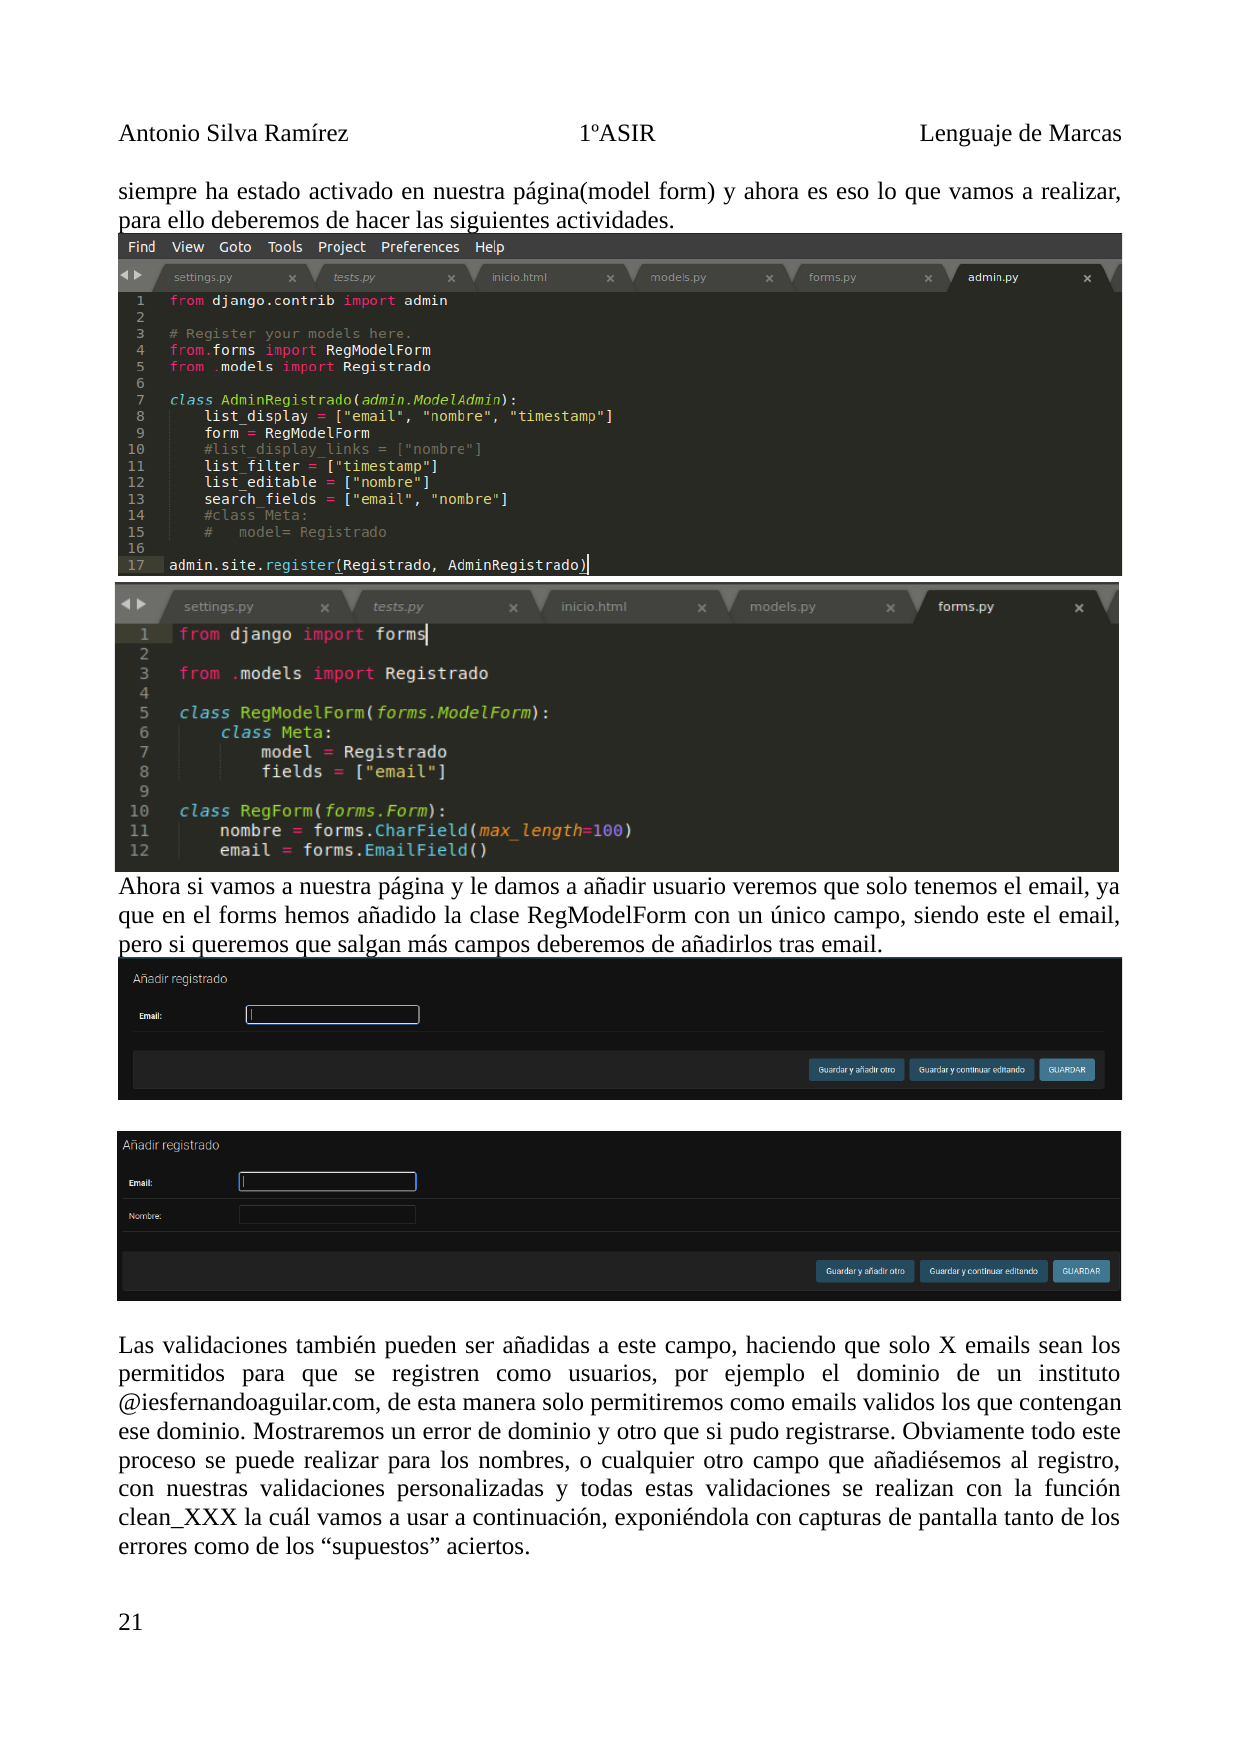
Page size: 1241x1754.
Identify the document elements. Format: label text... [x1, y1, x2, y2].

picture [117, 1131, 1122, 1301]
picture [114, 582, 1119, 872]
picture [118, 233, 1123, 576]
text siempre ha estado activado en nuestra página(model form) y ahora es eso lo que vamos a realizar, para ello deberemos de hacer las siguientes actividades. [118, 176, 1122, 233]
text Ahora si vamos a nuestra página y le damos a añadir usuario veremos que solo tenemos el email, ya que en el forms hemos añadido la clase RegModelForm con un único campo, siendo este el email, pero si queremos que salgan más campos deberemos de añadirlos tras email. [118, 576, 1122, 957]
text Las validaciones también pueden ser añadidas a este campo, haciendo que solo X emails sean los permitidos para que se registren como usuarios, por ejemplo el dominio de un instituto @iesfernandoaguilar.com, de esta manera solo permitiremos como emails validos los que contengan ese dominio. Mostraremos un error de dominio y otro que si pudo registrarse. Obviamente todo este proceso se puede realizar para los nombres, o cualquier otro campo que añadiésemos al registro, con nuestras validaciones personalizadas y todas estas validaciones se realizan con la función clean_XXX la cuál vamos a usar a continuación, exponiéndola con capturas de pantalla tanto de los errores como de los “supuestos” aciertos. [118, 1330, 1122, 1560]
picture [118, 957, 1123, 1100]
